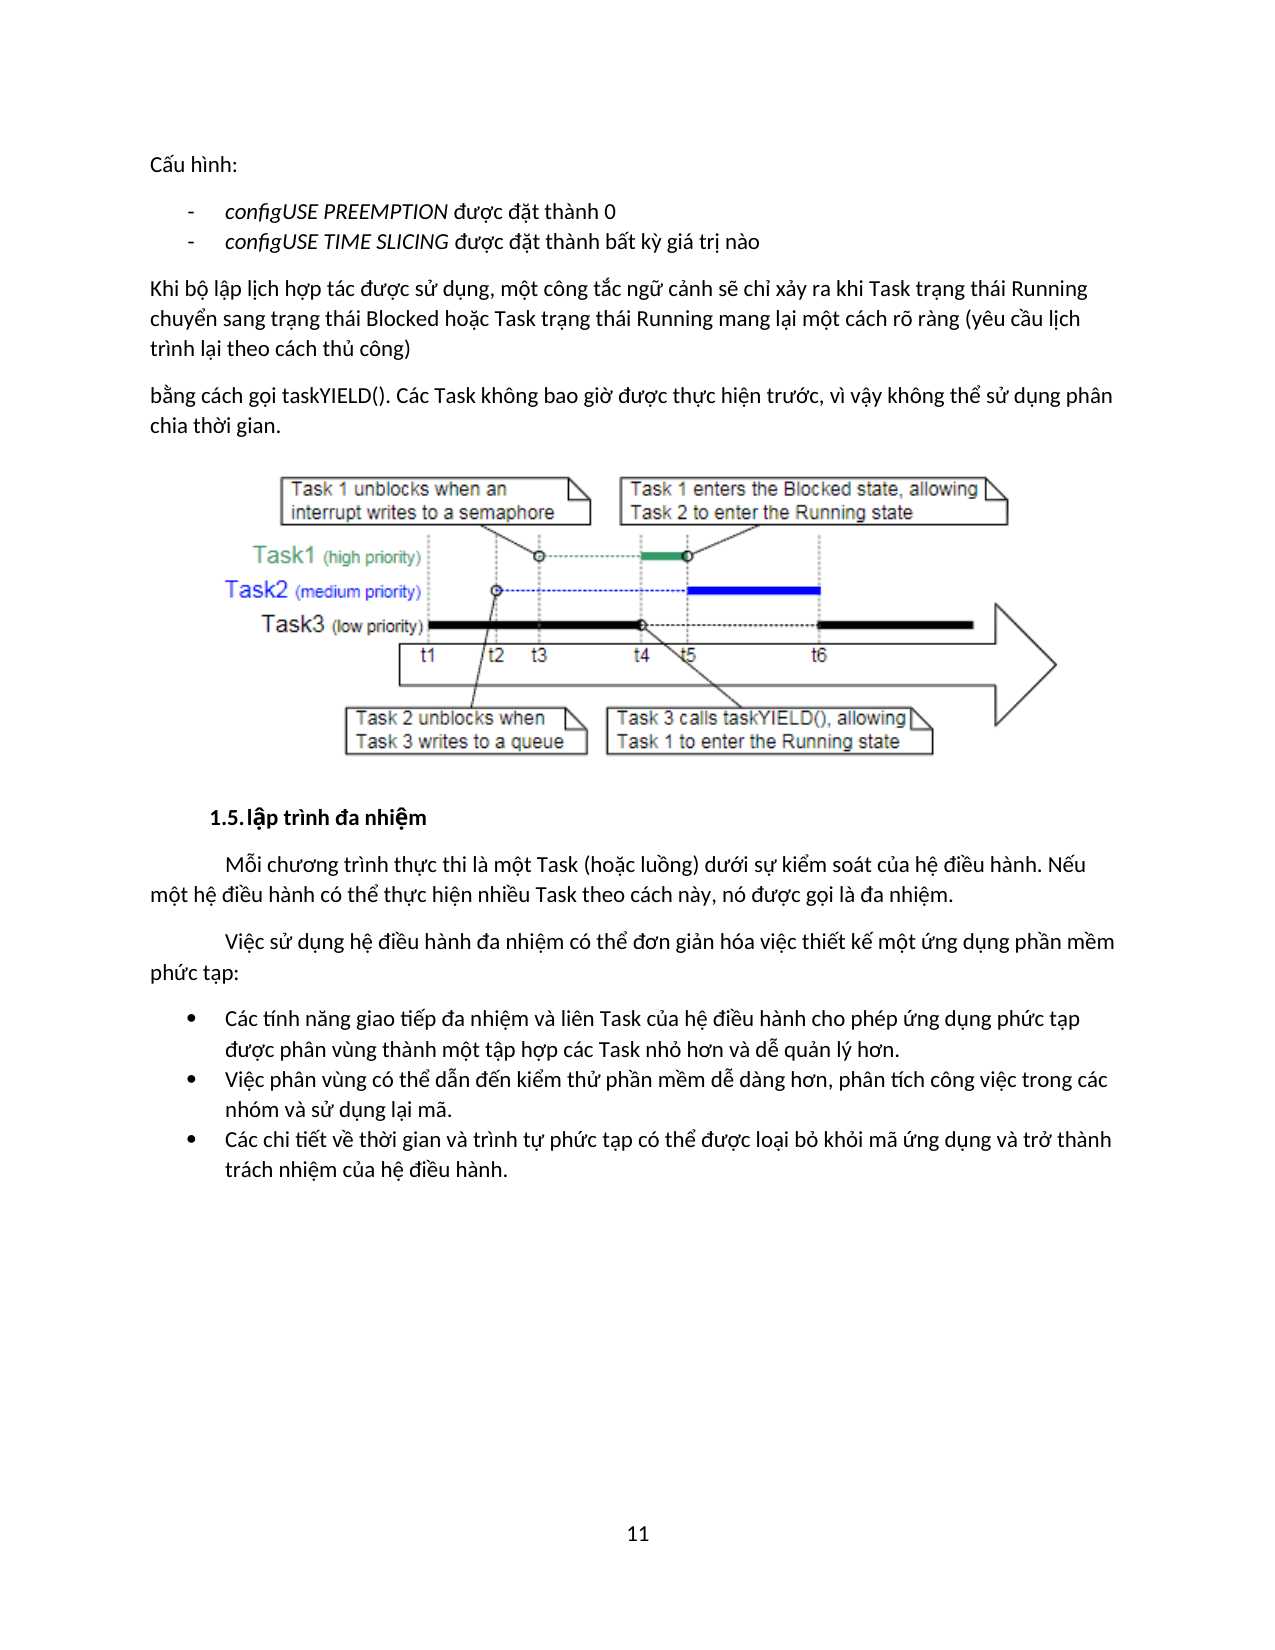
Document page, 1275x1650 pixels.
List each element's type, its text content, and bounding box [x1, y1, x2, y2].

subtitle lập trình đa nhiệm [209, 458, 1125, 831]
text Việc sử dụng hệ điều hành đa nhiệm có thể đơn giản hóa việc thiết kế một ứng dụng phần mềm phức tạp: [150, 927, 1125, 986]
text Mỗi chương trình thực thi là một Task (hoặc luồng) dưới sự kiểm soát của hệ điều hành. Nếu một hệ điều hành có thể thực hiện nhiều Task theo cách này, nó được gọi là đa nhiệm. [150, 850, 1125, 908]
list Các chi tiết về thời gian và trình tự phức tạp có thể được loại bỏ khỏi mã ứng dụng và trở thành trách nhiệm của hệ điều hành. [187, 1125, 1125, 1183]
picture [210, 452, 1065, 783]
text Cấu hình: [150, 150, 1125, 178]
list Các tính năng giao tiếp đa nhiệm và liên Task của hệ điều hành cho phép ứng dụng phức tạp được phân vùng thành một tập hợp các Task nhỏ hơn và dễ quản lý hơn. [187, 1004, 1125, 1063]
text bằng cách gọi taskYIELD(). Các Task không bao giờ được thực hiện trước, vì vậy không thể sử dụng phân chia thời gian. [150, 381, 1125, 439]
list Việc phân vùng có thể dẫn đến kiểm thử phần mềm dễ dàng hơn, phân tích công việc trong các nhóm và sử dụng lại mã. [187, 1065, 1125, 1123]
list configUSE PREEMPTION được đặt thành 0 [187, 197, 1125, 225]
list configUSE TIME SLICING được đặt thành bất kỳ giá trị nào [187, 227, 1125, 255]
text Khi bộ lập lịch hợp tác được sử dụng, một công tắc ngữ cảnh sẽ chỉ xảy ra khi Task trạng thái Running chuyển sang trạng thái Blocked hoặc Task trạng thái Running mang lại một cách rõ ràng (yêu cầu lịch trình lại theo cách thủ công) [150, 274, 1125, 362]
